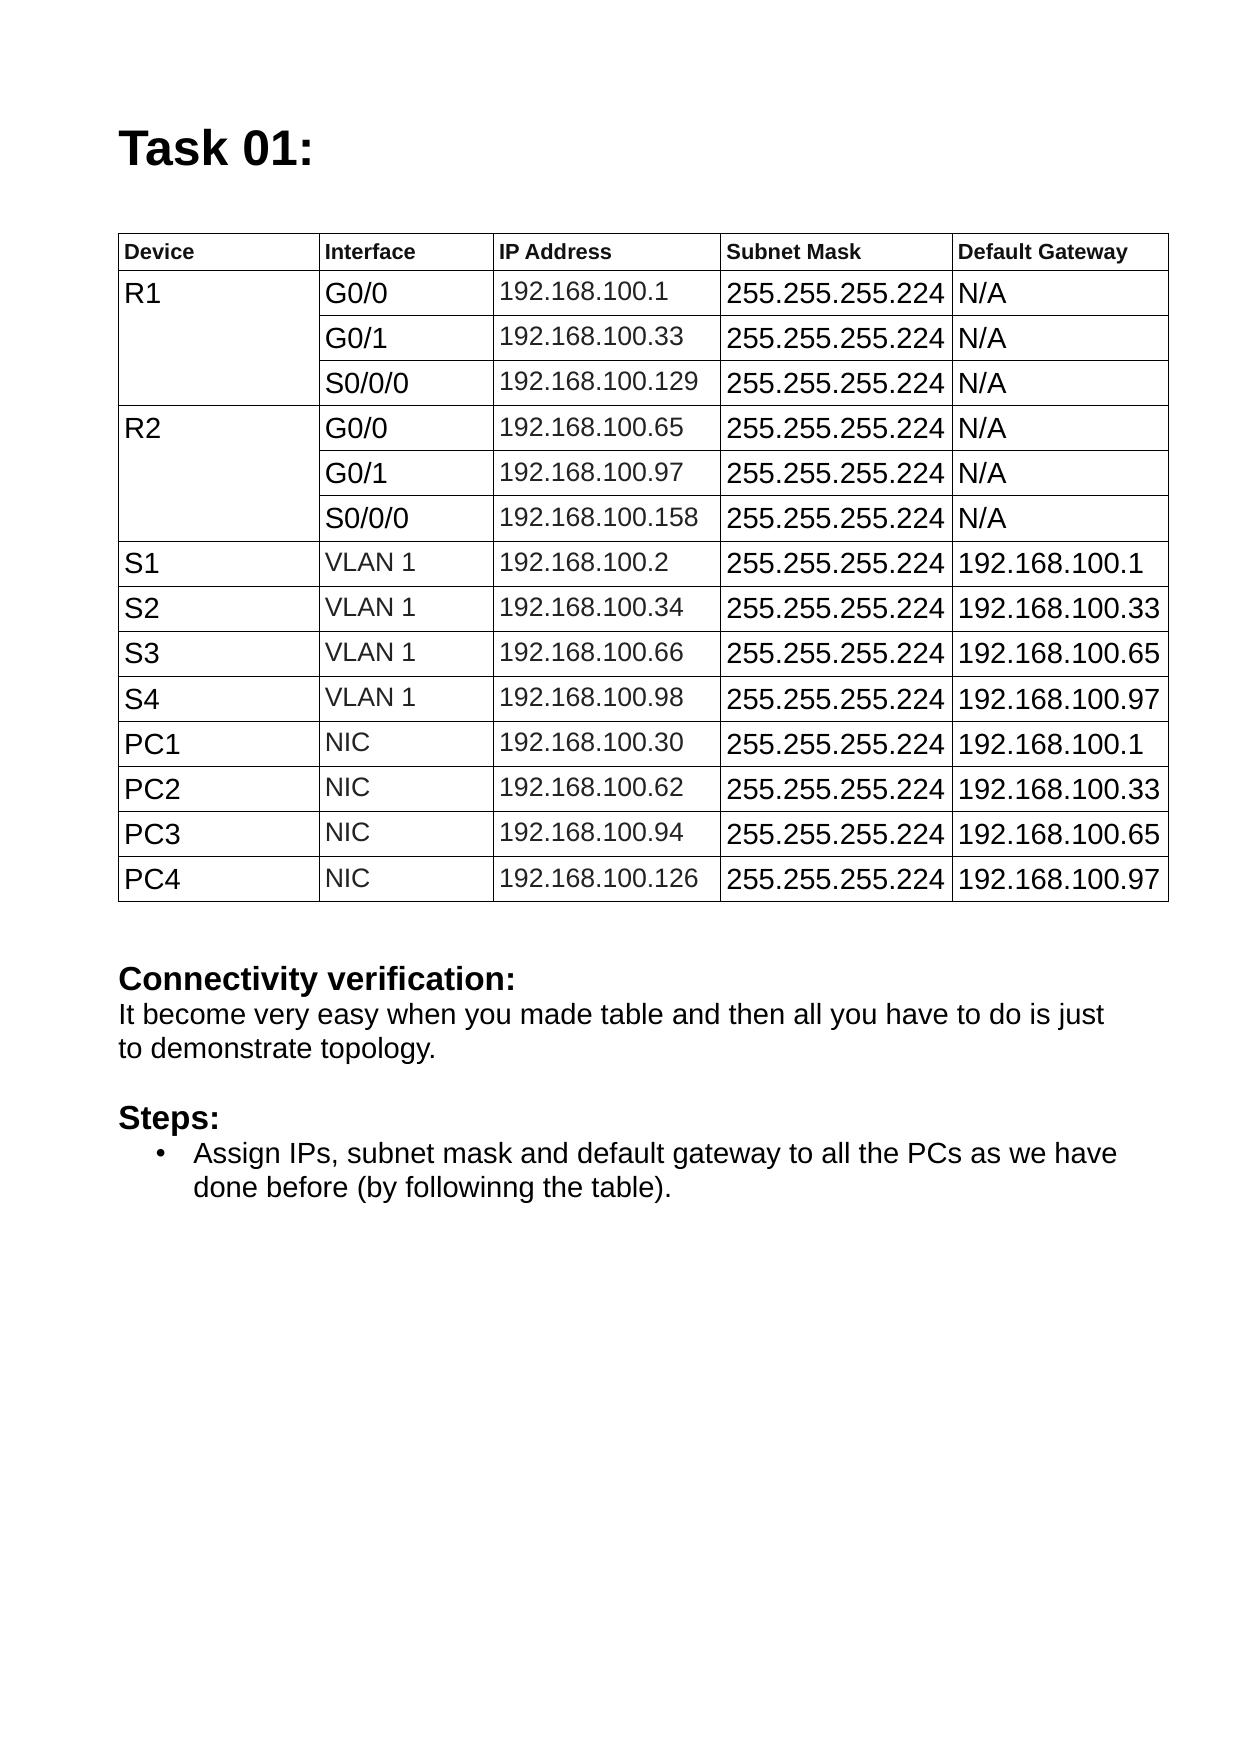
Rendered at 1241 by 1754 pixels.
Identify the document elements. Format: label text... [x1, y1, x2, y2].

table_cell NIC [320, 767, 493, 811]
table_cell PC1 [119, 722, 319, 766]
table_header Subnet Mask [721, 234, 952, 270]
table_cell 192.168.100.1 [953, 542, 1168, 586]
table_cell S2 [119, 587, 319, 631]
table_cell 192.168.100.97 [953, 857, 1168, 901]
table_cell PC2 [119, 767, 319, 811]
table_cell 192.168.100.1 [953, 722, 1168, 766]
table_cell 192.168.100.2 [494, 542, 720, 586]
table_cell R1 [119, 271, 319, 405]
text Steps: [118, 1098, 1122, 1136]
table_cell 255.255.255.224 [721, 542, 952, 586]
table_cell G0/1 [320, 316, 493, 360]
table_cell N/A [953, 361, 1168, 405]
table_cell N/A [953, 496, 1168, 541]
table_cell PC3 [119, 812, 319, 856]
table_cell N/A [953, 271, 1168, 315]
text Task 01: [118, 118, 1122, 176]
table_cell 255.255.255.224 [721, 632, 952, 676]
table_cell 192.168.100.62 [494, 767, 720, 811]
table_cell 192.168.100.33 [953, 587, 1168, 631]
table_cell 192.168.100.158 [494, 496, 720, 541]
table_cell S0/0/0 [320, 496, 493, 541]
table_header Device [119, 234, 319, 270]
table_cell 192.168.100.33 [494, 316, 720, 360]
table_cell NIC [320, 857, 493, 901]
table_cell VLAN 1 [320, 677, 493, 721]
table_cell VLAN 1 [320, 632, 493, 676]
table_cell 255.255.255.224 [721, 271, 952, 315]
table_cell G0/1 [320, 451, 493, 495]
table_cell 192.168.100.33 [953, 767, 1168, 811]
table_cell 192.168.100.34 [494, 587, 720, 631]
table_cell 192.168.100.98 [494, 677, 720, 721]
table_cell VLAN 1 [320, 587, 493, 631]
table_cell N/A [953, 406, 1168, 450]
list Assign IPs, subnet mask and default gateway to all the PCs as we have done before (by followinng the table). [156, 1136, 1122, 1204]
table_cell 192.168.100.94 [494, 812, 720, 856]
table_cell NIC [320, 722, 493, 766]
table_cell 192.168.100.129 [494, 361, 720, 405]
table_cell 255.255.255.224 [721, 767, 952, 811]
table_cell 192.168.100.97 [494, 451, 720, 495]
table_cell 192.168.100.126 [494, 857, 720, 901]
table_cell 192.168.100.65 [494, 406, 720, 450]
table_cell 255.255.255.224 [721, 496, 952, 541]
table_header Default Gateway [953, 234, 1168, 270]
table_cell NIC [320, 812, 493, 856]
table_cell 192.168.100.30 [494, 722, 720, 766]
table_cell 255.255.255.224 [721, 677, 952, 721]
table_cell N/A [953, 451, 1168, 495]
table_cell PC4 [119, 857, 319, 901]
table_cell 255.255.255.224 [721, 857, 952, 901]
table_cell S1 [119, 542, 319, 586]
table_cell 255.255.255.224 [721, 451, 952, 495]
table_cell 255.255.255.224 [721, 316, 952, 360]
table_cell S0/0/0 [320, 361, 493, 405]
table_cell 255.255.255.224 [721, 812, 952, 856]
table_cell VLAN 1 [320, 542, 493, 586]
table_cell R2 [119, 406, 319, 541]
table_cell 255.255.255.224 [721, 361, 952, 405]
table_cell 255.255.255.224 [721, 587, 952, 631]
table_cell S4 [119, 677, 319, 721]
table_cell 255.255.255.224 [721, 722, 952, 766]
text Connectivity verification: [118, 959, 1122, 997]
table_cell 255.255.255.224 [721, 406, 952, 450]
table_header IP Address [494, 234, 720, 270]
table_cell 192.168.100.97 [953, 677, 1168, 721]
table_cell G0/0 [320, 271, 493, 315]
table_cell N/A [953, 316, 1168, 360]
table_header Interface [320, 234, 493, 270]
text It become very easy when you made table and then all you have to do is just to demonstrate topology. [118, 997, 1122, 1064]
table_cell 192.168.100.1 [494, 271, 720, 315]
table_cell 192.168.100.65 [953, 812, 1168, 856]
table_cell 192.168.100.65 [953, 632, 1168, 676]
table_cell S3 [119, 632, 319, 676]
table_cell 192.168.100.66 [494, 632, 720, 676]
table_cell G0/0 [320, 406, 493, 450]
